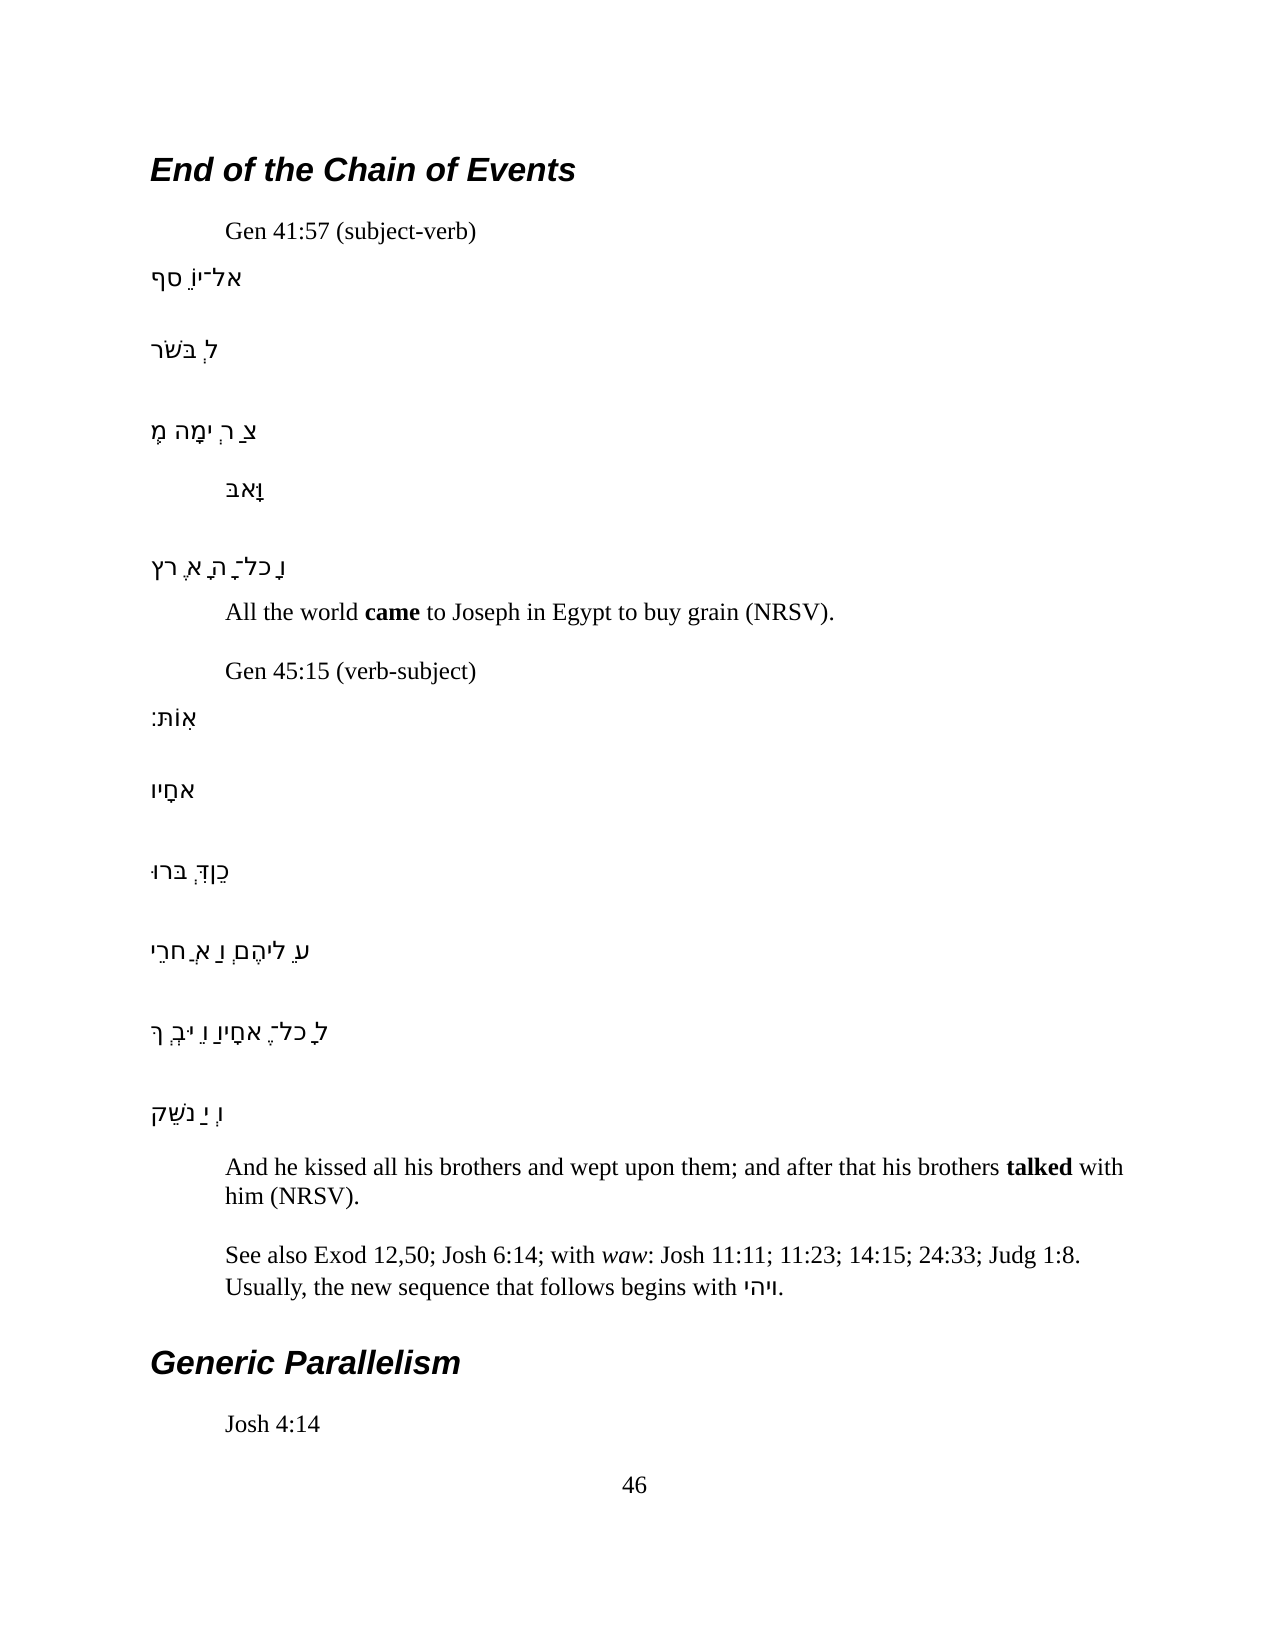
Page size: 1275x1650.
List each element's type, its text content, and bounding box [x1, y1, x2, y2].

text Gen 41:57 (subject-verb) [225, 216, 1125, 245]
subtitle Generic Parallelism [150, 1343, 1125, 1381]
text ו ְי ַנשֵּׁק [150, 1066, 1125, 1128]
text ְצ ַר ְימָה מִ [150, 384, 1125, 446]
text וָּאבּ [225, 470, 1125, 504]
text And he kissed all his brothers and wept upon them; and after that his brothers talked with him (NRSV). [225, 1152, 1125, 1210]
text אחָיו [150, 743, 1125, 806]
text Josh 4:14 [225, 1409, 1125, 1438]
text אִוֹתּ׃ [150, 700, 1125, 734]
subtitle End of the Chain of Events [150, 150, 1125, 189]
text ל ָכל־ ֶאחָיו ַו ֵיּבְ ְךּ [150, 985, 1125, 1048]
text ﬠ ֵליהֶם ְו ַא ֲחרֵי [150, 904, 1125, 967]
text ל ְבּשֹׁר [150, 303, 1125, 366]
text כֵןדִּ ְבּרוּ [150, 823, 1125, 886]
text Gen 45:15 (verb-subject) [225, 656, 1125, 685]
text See also Exod 12,50; Josh 6:14; with waw: Josh 11:11; 11:23; 14:15; 24:33; Judg 1:8. Usually, the new sequence that follows begins with ויהי. [225, 1240, 1125, 1303]
text אל־יוֹ ֵסף [150, 260, 1125, 294]
text ו ָכל־ ָה ָא ֶרץ [150, 519, 1125, 582]
text All the world came to Joseph in Egypt to buy grain (NRSV). [225, 597, 1125, 626]
